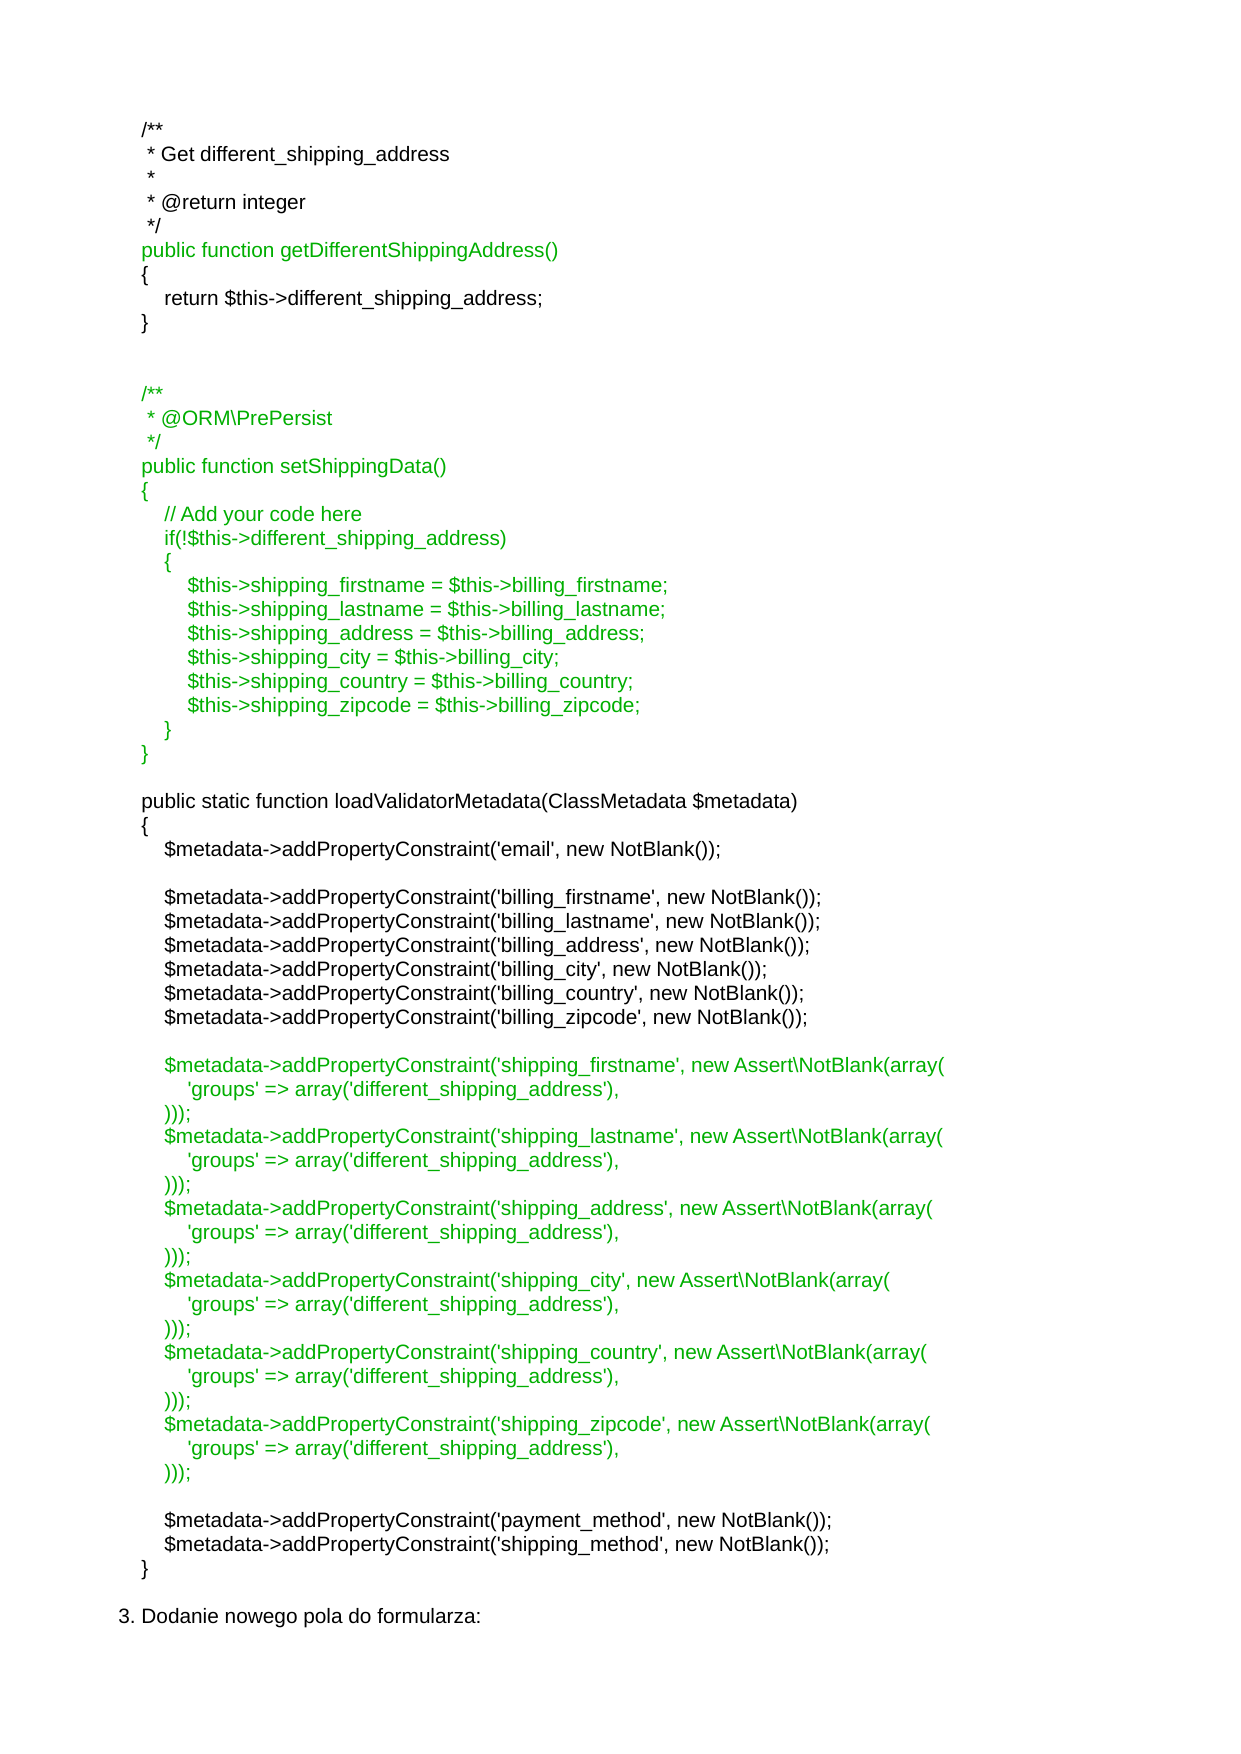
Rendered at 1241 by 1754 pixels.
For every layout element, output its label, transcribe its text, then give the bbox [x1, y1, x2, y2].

text $metadata->addPropertyConstraint('shipping_address', new Assert\NotBlank(array( [118, 1196, 1122, 1220]
text 'groups' => array('different_shipping_address'), [118, 1148, 1122, 1172]
text 3. Dodanie nowego pola do formularza: [118, 1603, 1122, 1627]
text /** [118, 118, 1122, 142]
text $metadata->addPropertyConstraint('billing_lastname', new NotBlank()); [118, 909, 1122, 933]
text { [118, 813, 1122, 837]
text $metadata->addPropertyConstraint('billing_zipcode', new NotBlank()); [118, 1004, 1122, 1028]
text $this->shipping_lastname = $this->billing_lastname; [118, 597, 1122, 621]
text $metadata->addPropertyConstraint('billing_firstname', new NotBlank()); [118, 885, 1122, 909]
text $metadata->addPropertyConstraint('email', new NotBlank()); [118, 837, 1122, 861]
text } [118, 741, 1122, 765]
text $metadata->addPropertyConstraint('billing_country', new NotBlank()); [118, 981, 1122, 1004]
text $metadata->addPropertyConstraint('billing_city', new NotBlank()); [118, 957, 1122, 981]
text * Get different_shipping_address [118, 142, 1122, 166]
text return $this->different_shipping_address; [118, 286, 1122, 310]
text $metadata->addPropertyConstraint('payment_method', new NotBlank()); [118, 1508, 1122, 1532]
text } [118, 1556, 1122, 1579]
text * @ORM\PrePersist [118, 406, 1122, 429]
text public static function loadValidatorMetadata(ClassMetadata $metadata) [118, 789, 1122, 813]
text */ [118, 429, 1122, 453]
text $metadata->addPropertyConstraint('billing_address', new NotBlank()); [118, 933, 1122, 957]
text $metadata->addPropertyConstraint('shipping_lastname', new Assert\NotBlank(array( [118, 1124, 1122, 1148]
text * [118, 166, 1122, 190]
text $this->shipping_firstname = $this->billing_firstname; [118, 573, 1122, 597]
text { [118, 262, 1122, 286]
text $this->shipping_zipcode = $this->billing_zipcode; [118, 693, 1122, 717]
text ))); [118, 1388, 1122, 1412]
text $metadata->addPropertyConstraint('shipping_method', new NotBlank()); [118, 1532, 1122, 1556]
text $metadata->addPropertyConstraint('shipping_city', new Assert\NotBlank(array( [118, 1268, 1122, 1292]
text ))); [118, 1100, 1122, 1124]
text ))); [118, 1316, 1122, 1340]
text ))); [118, 1244, 1122, 1268]
text 'groups' => array('different_shipping_address'), [118, 1220, 1122, 1244]
text ))); [118, 1172, 1122, 1196]
text $this->shipping_city = $this->billing_city; [118, 645, 1122, 669]
text // Add your code here [118, 501, 1122, 525]
text $metadata->addPropertyConstraint('shipping_firstname', new Assert\NotBlank(array( [118, 1052, 1122, 1076]
text } [118, 310, 1122, 334]
text { [118, 477, 1122, 501]
text public function getDifferentShippingAddress() [118, 238, 1122, 262]
text public function setShippingData() [118, 453, 1122, 477]
text } [118, 717, 1122, 741]
text $this->shipping_address = $this->billing_address; [118, 621, 1122, 645]
text 'groups' => array('different_shipping_address'), [118, 1292, 1122, 1316]
text $metadata->addPropertyConstraint('shipping_country', new Assert\NotBlank(array( [118, 1340, 1122, 1364]
text ))); [118, 1460, 1122, 1484]
text { [118, 549, 1122, 573]
text $this->shipping_country = $this->billing_country; [118, 669, 1122, 693]
text 'groups' => array('different_shipping_address'), [118, 1076, 1122, 1100]
text */ [118, 214, 1122, 238]
text 'groups' => array('different_shipping_address'), [118, 1436, 1122, 1460]
text 'groups' => array('different_shipping_address'), [118, 1364, 1122, 1388]
text * @return integer [118, 190, 1122, 214]
text $metadata->addPropertyConstraint('shipping_zipcode', new Assert\NotBlank(array( [118, 1412, 1122, 1436]
text if(!$this->different_shipping_address) [118, 525, 1122, 549]
text /** [118, 382, 1122, 406]
